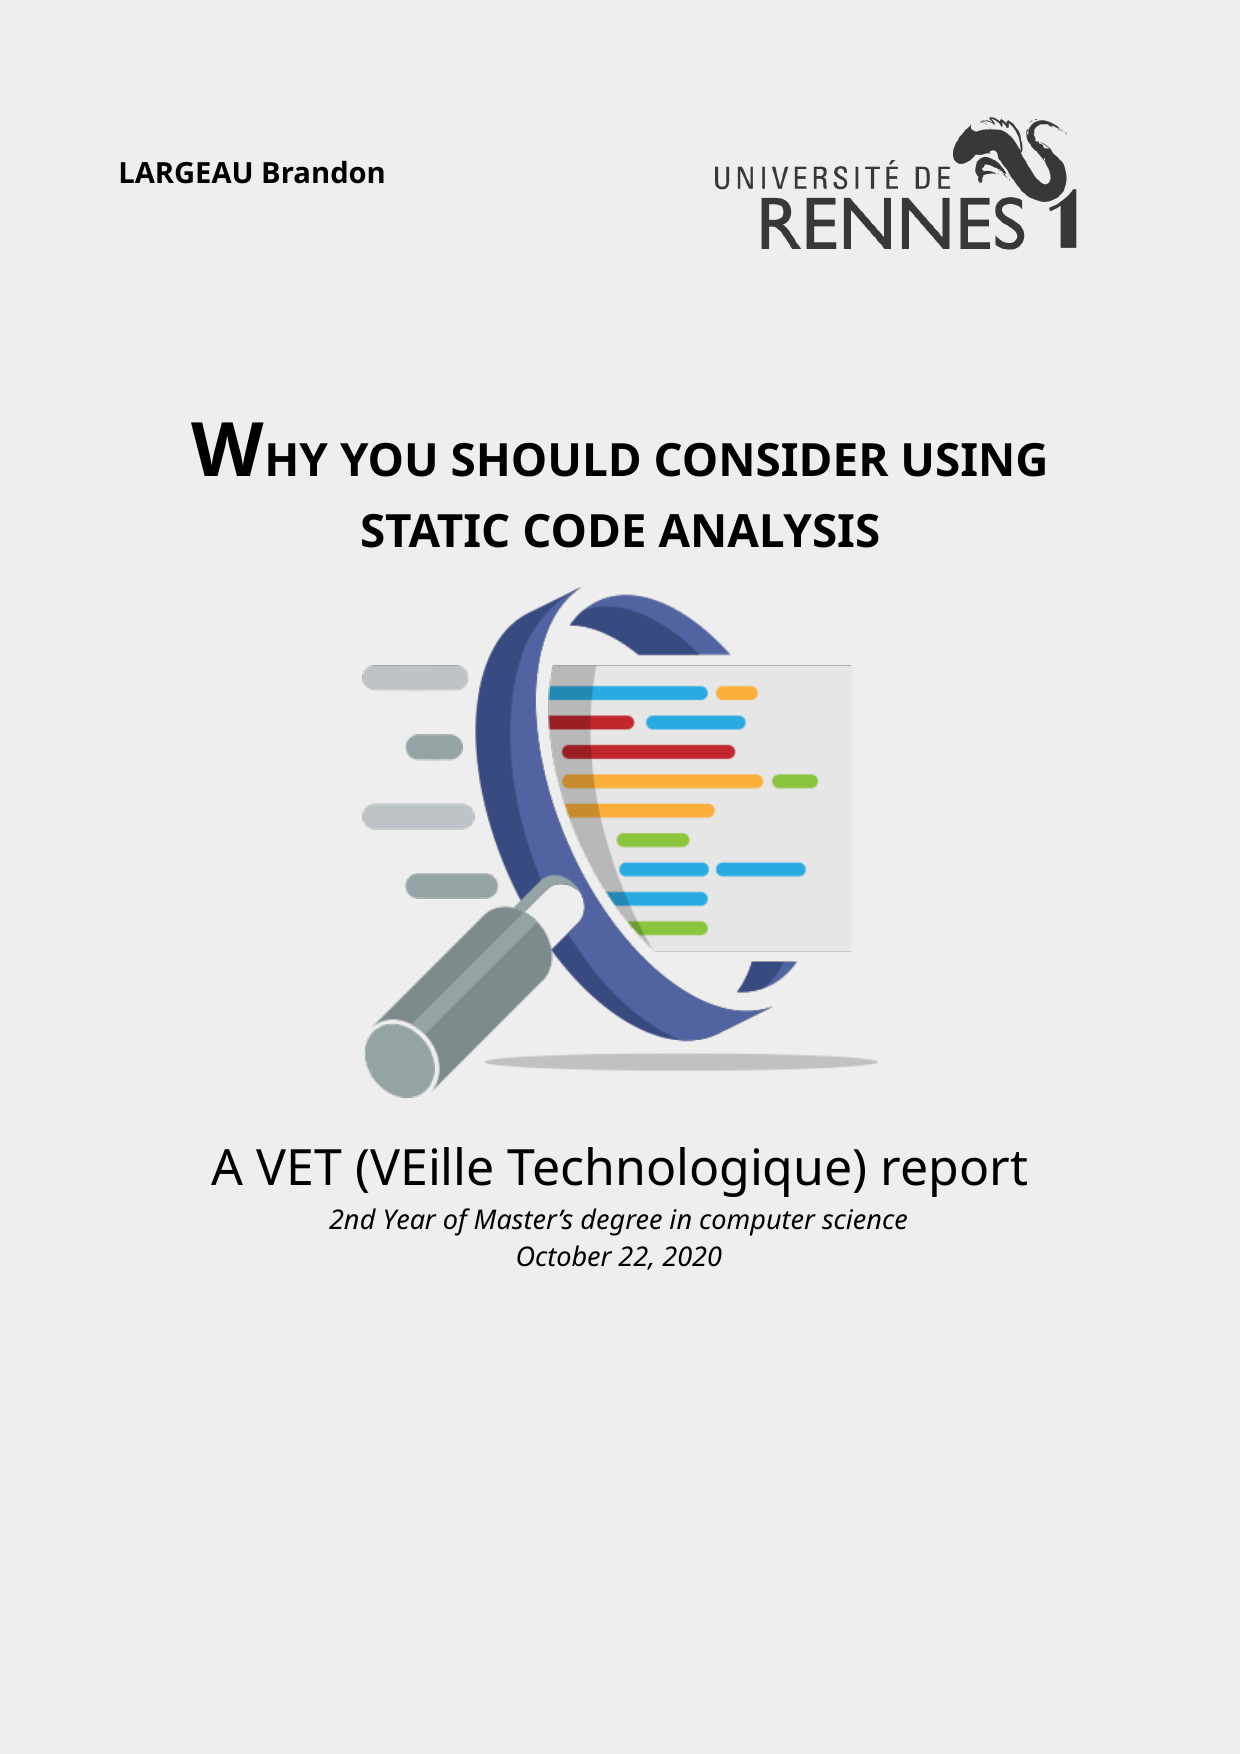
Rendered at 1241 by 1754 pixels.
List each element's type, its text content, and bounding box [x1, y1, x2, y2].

text LARGEAU Brandon [118, 152, 698, 192]
picture [698, 98, 1127, 272]
picture [236, 586, 1005, 1099]
text 2nd Year of Master’s degree in computer science [118, 1201, 1122, 1237]
text October 22, 2020 [118, 1237, 1122, 1274]
text WHY YOU SHOULD CONSIDER USING STATIC CODE ANALYSIS [118, 396, 1122, 561]
text A VET (VEille Technologique) report [118, 1132, 1122, 1201]
